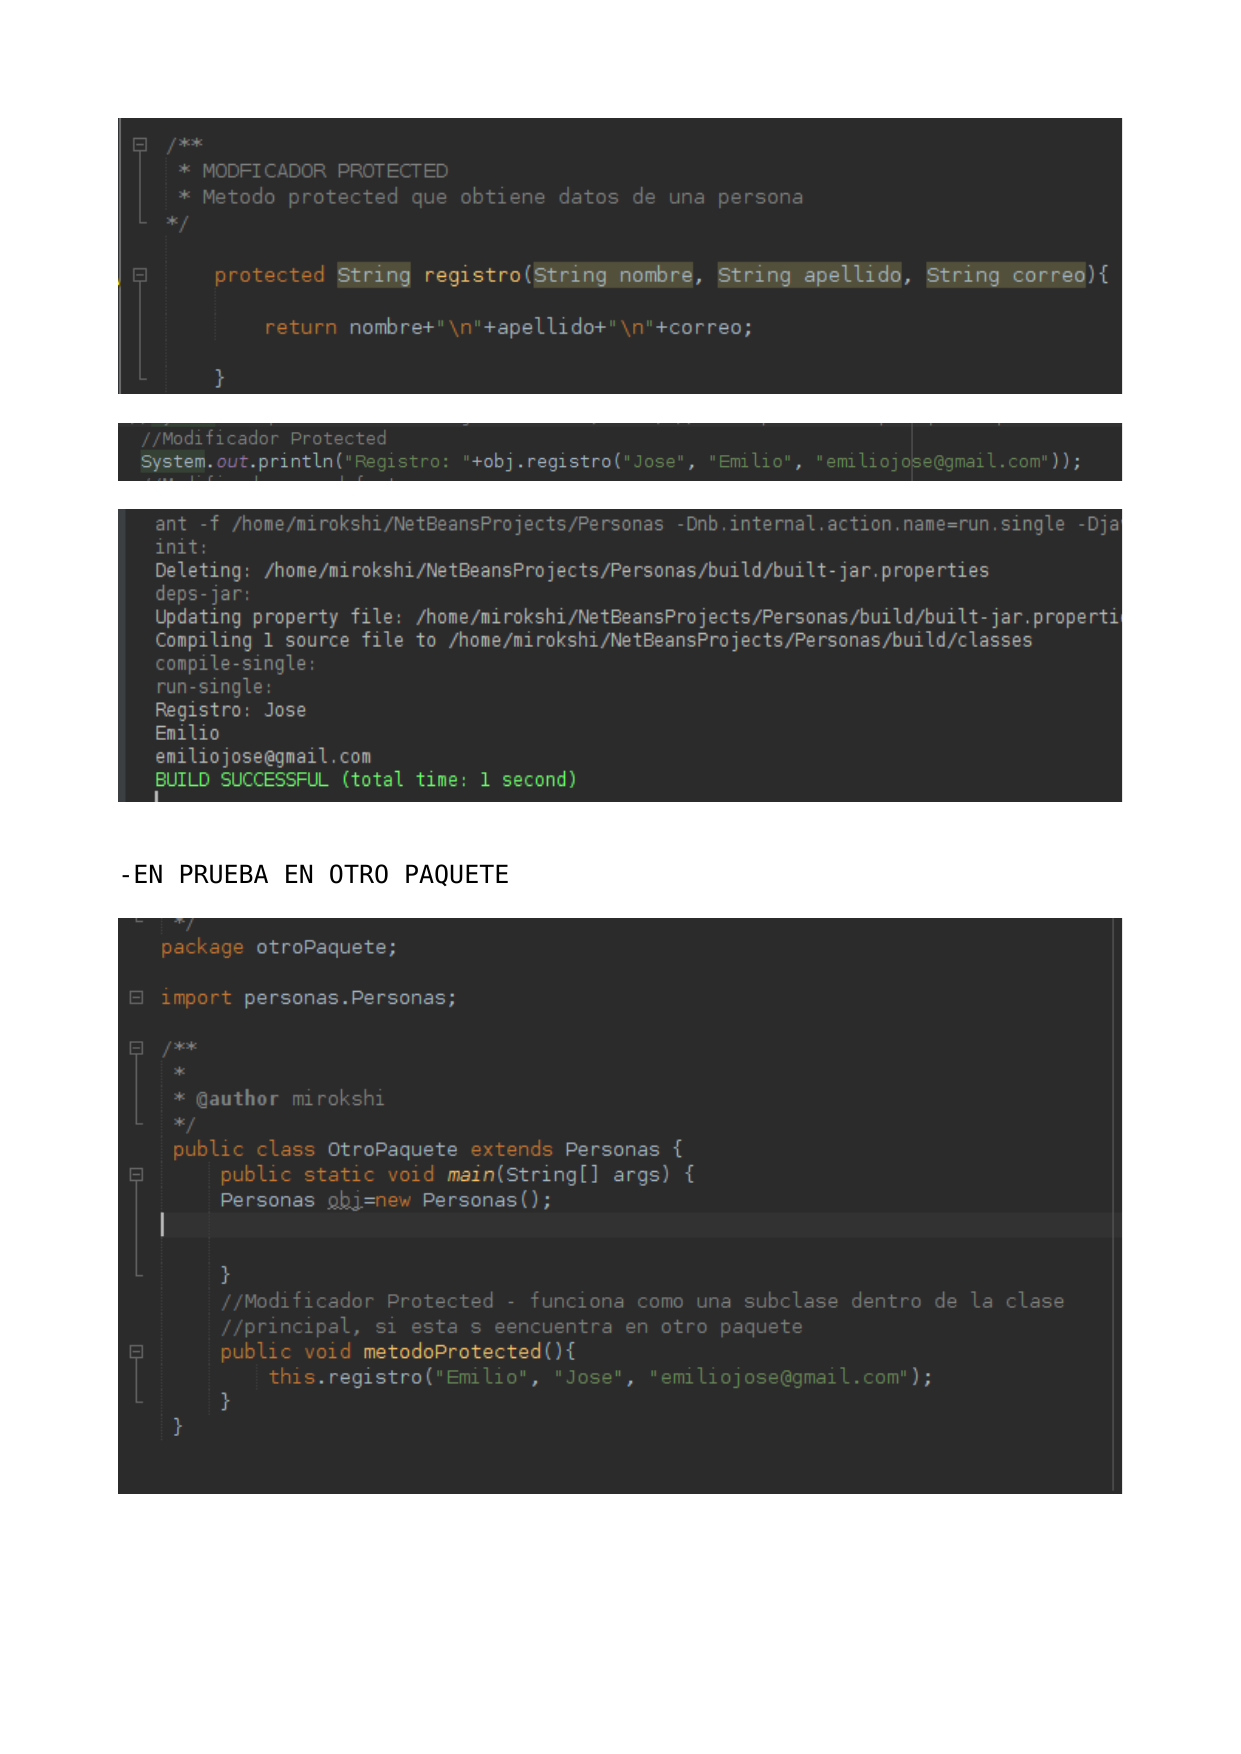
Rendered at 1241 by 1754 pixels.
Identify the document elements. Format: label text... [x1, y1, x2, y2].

picture [118, 118, 1123, 394]
picture [118, 423, 1123, 481]
picture [118, 509, 1123, 802]
text -EN PRUEBA EN OTRO PAQUETE [118, 860, 1122, 889]
picture [118, 918, 1123, 1494]
